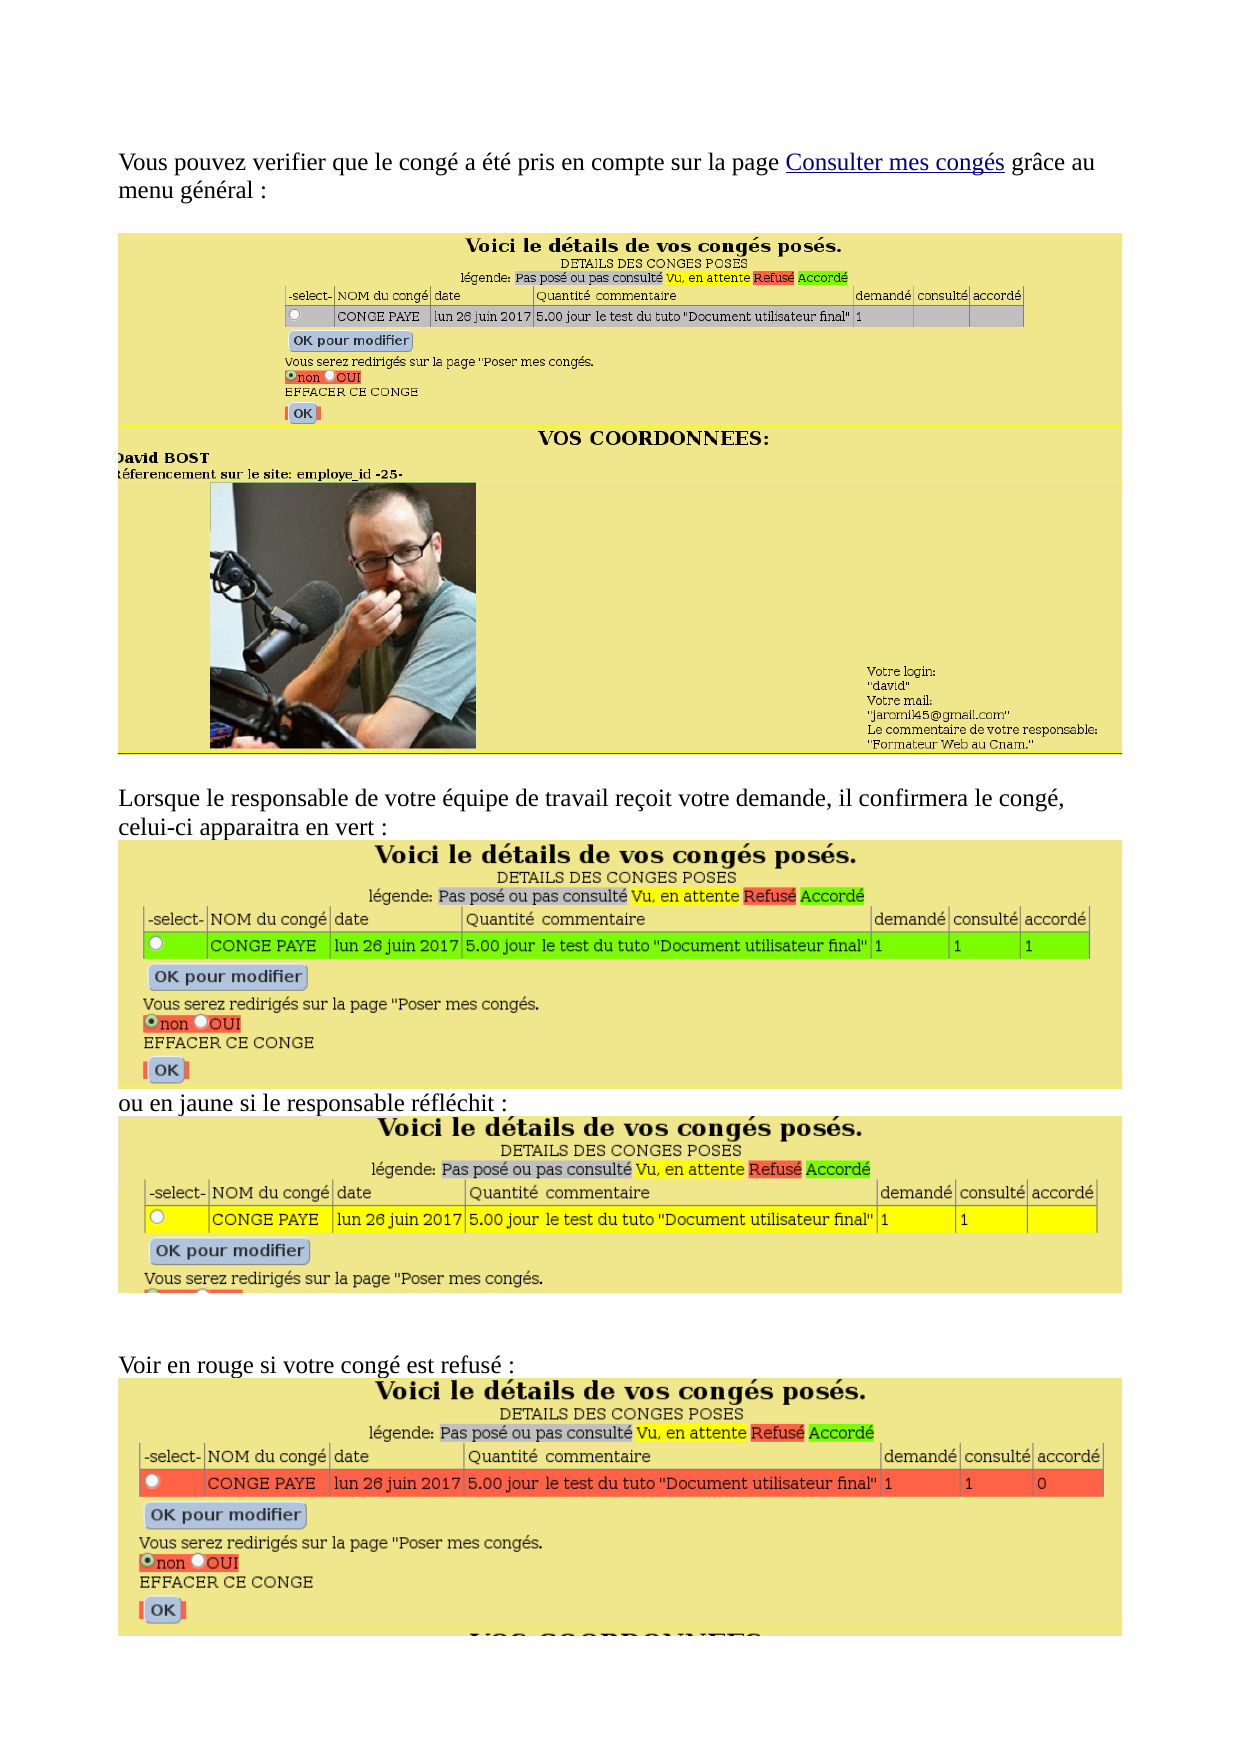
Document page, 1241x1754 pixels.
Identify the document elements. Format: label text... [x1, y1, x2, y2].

text Lorsque le responsable de votre équipe de travail reçoit votre demande, il confirmera le congé, celui-ci apparaitra en vert : [118, 783, 1122, 840]
picture [118, 1116, 1123, 1293]
picture [118, 1378, 1123, 1636]
picture [118, 840, 1123, 1089]
picture [118, 233, 1123, 755]
text ou en jaune si le responsable réfléchit : [118, 1089, 1122, 1116]
text Voir en rouge si votre congé est refusé : [118, 1350, 1122, 1378]
text Vous pouvez verifier que le congé a été pris en compte sur la page Consulter mes congés grâce au menu général : [118, 147, 1122, 204]
